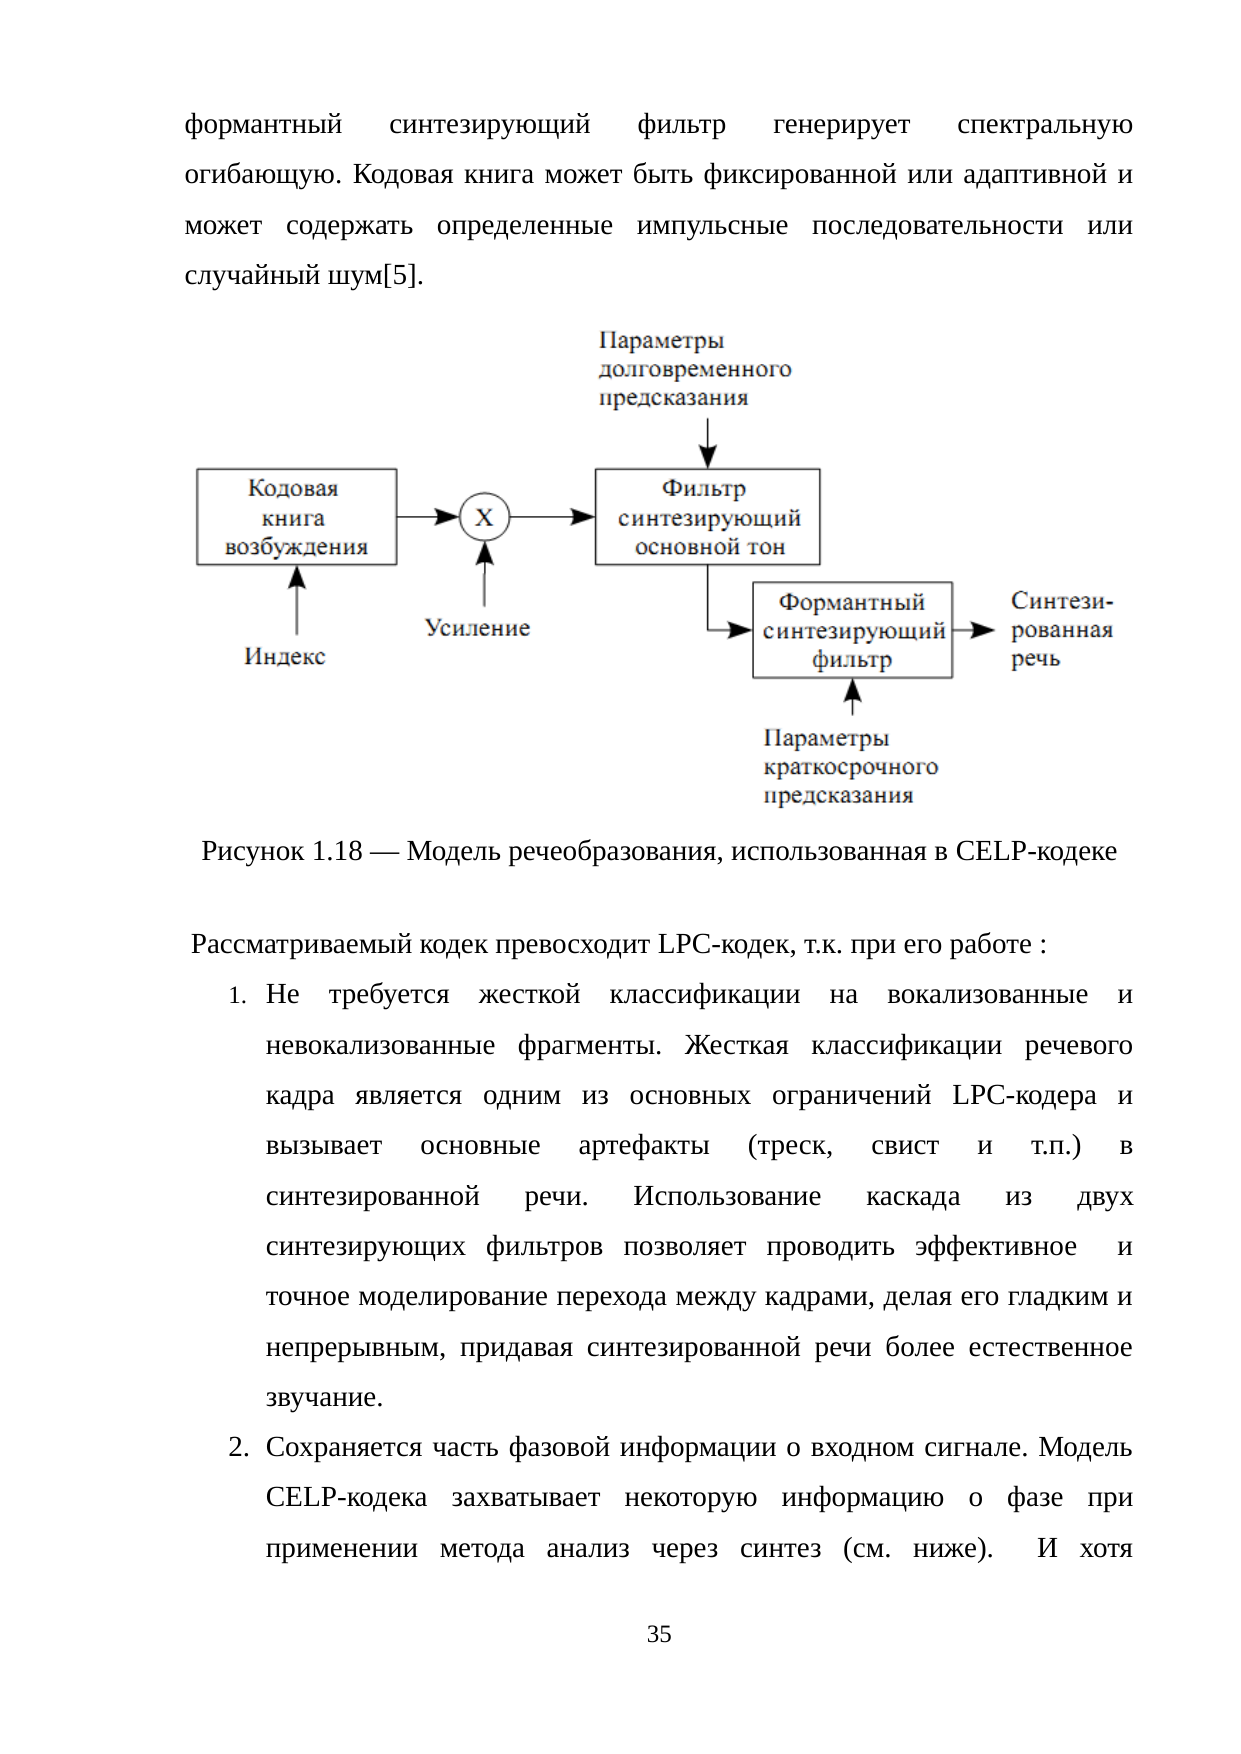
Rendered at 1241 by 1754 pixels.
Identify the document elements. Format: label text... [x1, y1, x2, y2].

list Сохраняется часть фазовой информации о входном сигнале. Модель CELP-кодека захватывает некоторую информацию о фазе при применении метода анализ через синтез (см. ниже). И хотя [228, 1429, 1134, 1563]
text Рассматриваемый кодек превосходит LPC-кодек, т.к. при его работе : [191, 926, 1134, 960]
text Рисунок 1.18 — Модель речеобразования, использованная в CELP-кодеке [184, 308, 1134, 866]
text формантный синтезирующий фильтр генерирует спектральную огибающую. Кодовая книга может быть фиксированной или адаптивной и может содержать определенные импульсные последовательности или случайный шум[5]. [184, 106, 1134, 291]
list Не требуется жесткой классификации на вокализованные и невокализованные фрагменты. Жесткая классификации речевого кадра является одним из основных ограничений LPC-кодера и вызывает основные артефакты (треск, свист и т.п.) в синтезированной речи. Использование каскада из двух синтезирующих фильтров позволяет проводить эффективное и точное моделирование перехода между кадрами, делая его гладким и непрерывным, придавая синтезированной речи более естественное звучание. [228, 976, 1134, 1412]
